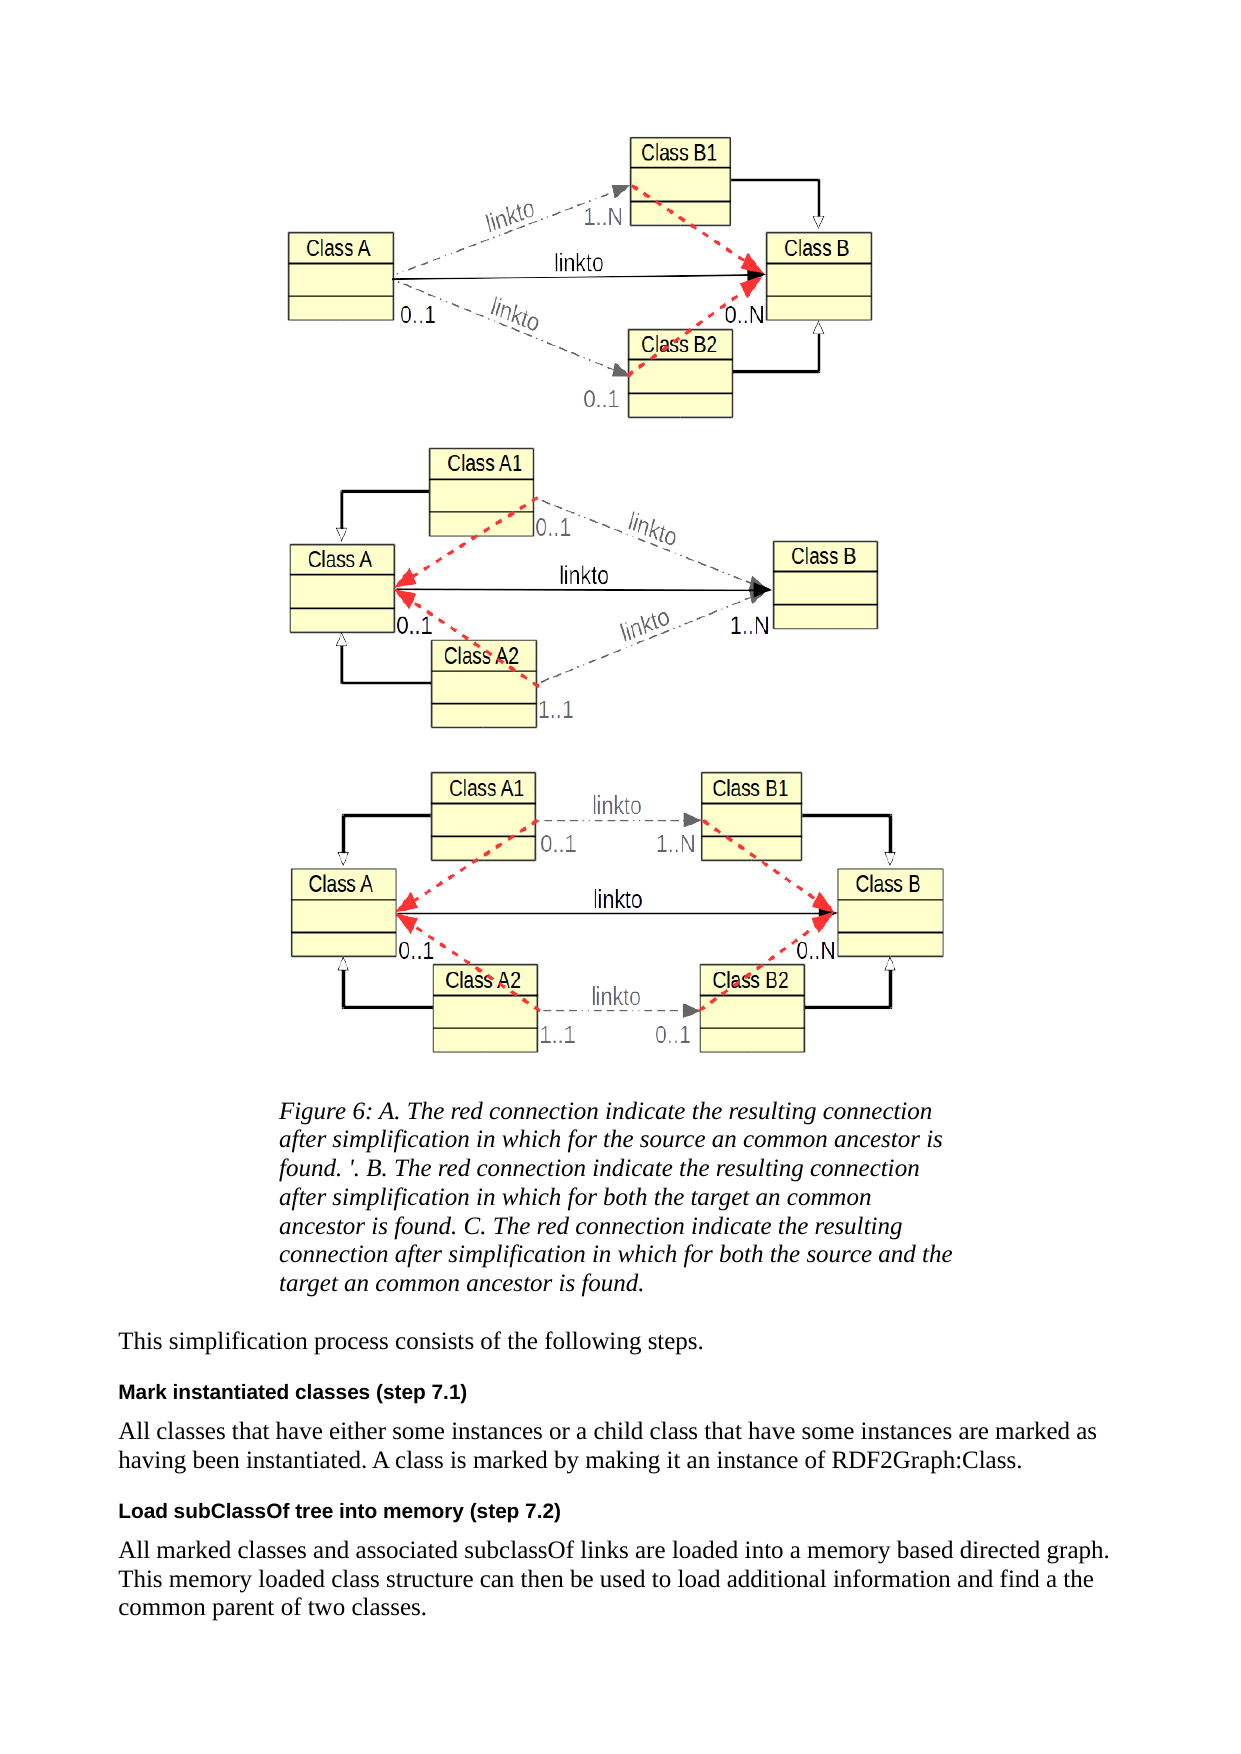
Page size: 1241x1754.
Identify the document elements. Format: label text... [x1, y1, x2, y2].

subtitle Load subClassOf tree into memory (step 7.2) [118, 1498, 1122, 1522]
text This simplification process consists of the following steps. [118, 1326, 1122, 1354]
subtitle Mark instantiated classes (step 7.1) [118, 1379, 1122, 1403]
text All classes that have either some instances or a child class that have some instances are marked as having been instantiated. A class is marked by making it an instance of RDF2Graph:Class. [118, 1416, 1122, 1473]
text Figure 6: A. The red connection indicate the resulting connection after simplification in which for the source an common ancestor is found. '. B. The red connection indicate the resulting connection after simplification in which for both the target an common ancestor is found. C. The red connection indicate the resulting connection after simplification in which for both the source and the target an common ancestor is found. [279, 1096, 961, 1297]
picture [278, 130, 962, 1096]
text All marked classes and associated subclassOf links are loaded into a memory based directed graph. This memory loaded class structure can then be used to load additional information and find a the common parent of two classes. [118, 1535, 1122, 1621]
